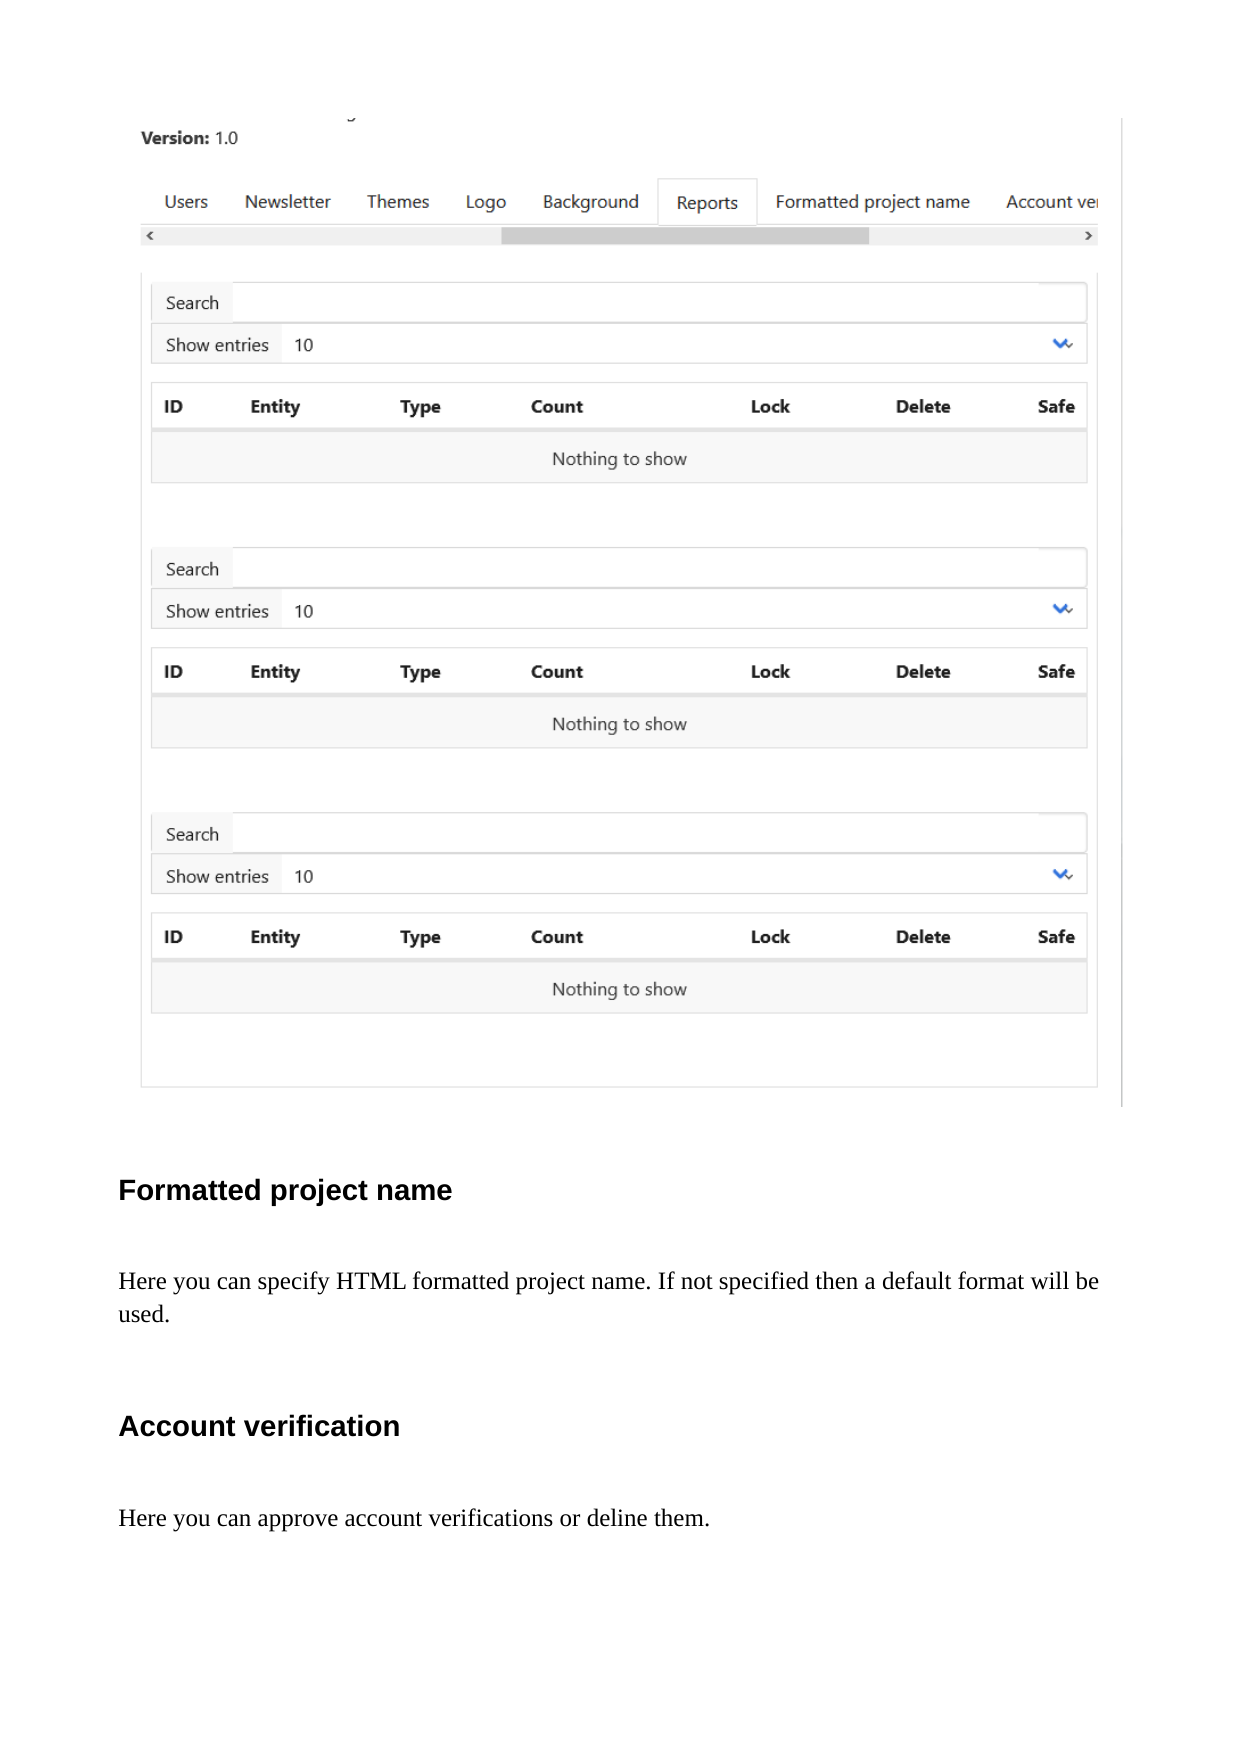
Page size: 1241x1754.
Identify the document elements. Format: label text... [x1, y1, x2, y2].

text Here you can approve account verifications or deline them. [118, 1503, 1122, 1532]
picture [118, 118, 1123, 1107]
subtitle Account verification [118, 1409, 1122, 1443]
subtitle Formatted project name [118, 1173, 1122, 1206]
text Here you can specify HTML formatted project name. If not specified then a default format will be used. [118, 1266, 1122, 1328]
